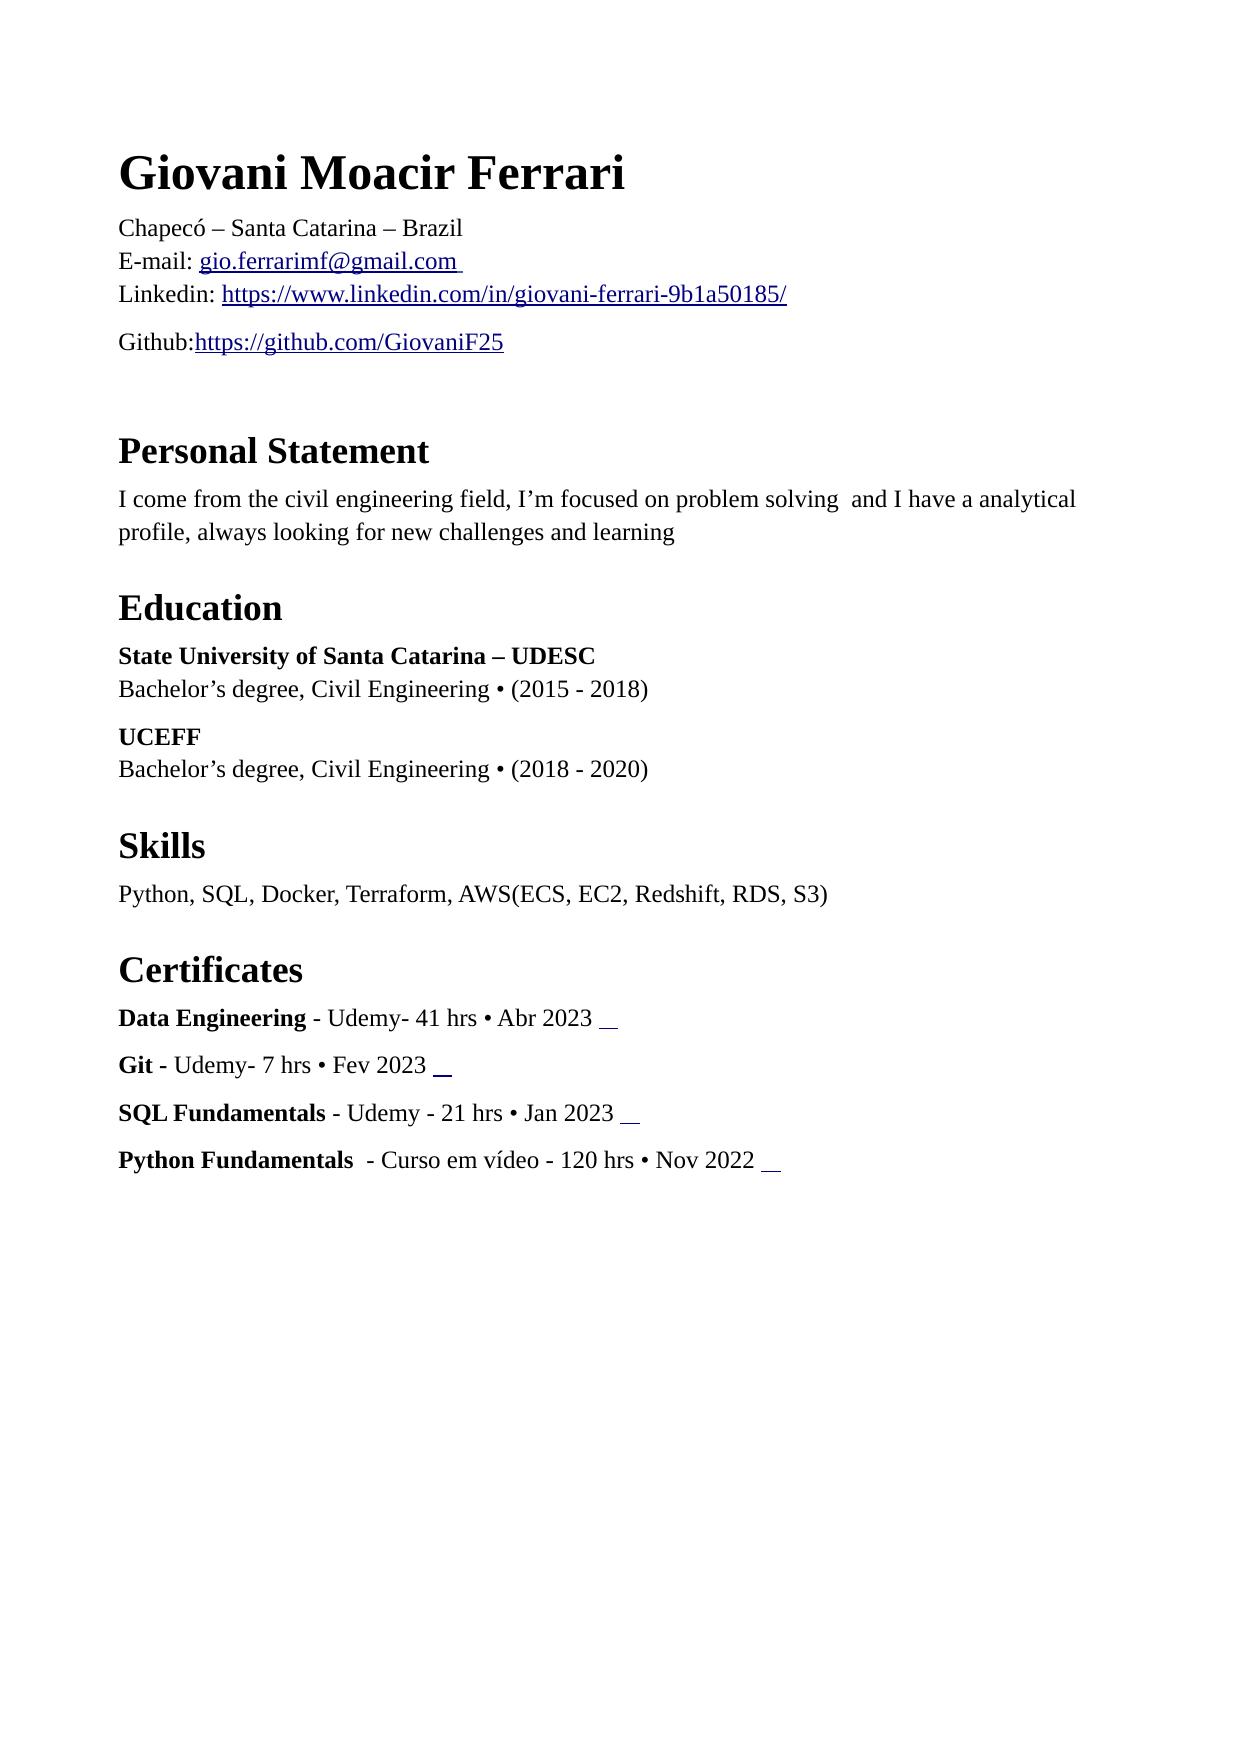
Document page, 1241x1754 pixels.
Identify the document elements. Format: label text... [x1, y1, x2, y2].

subtitle Skills [118, 823, 1122, 866]
subtitle Certificates [118, 947, 1122, 990]
text Git - Udemy- 7 hrs • Fev 2023 📜 [118, 1050, 1122, 1079]
text Github:https://github.com/GiovaniF25 [118, 327, 1122, 388]
text I come from the civil engineering field, I’m focused on problem solving and I have a analytical profile, always looking for new challenges and learning [118, 484, 1122, 546]
text Data Engineering - Udemy- 41 hrs • Abr 2023 📜 [118, 1003, 1122, 1031]
subtitle Personal Statement [118, 428, 1122, 471]
text SQL Fundamentals - Udemy - 21 hrs • Jan 2023 📜 [118, 1098, 1122, 1127]
subtitle Giovani Moacir Ferrari [118, 143, 1122, 201]
subtitle Education [118, 585, 1122, 628]
text Chapecó – Santa Catarina – Brazil E-mail: gio.ferrarimf@gmail.com Linkedin: https://www.linkedin.com/in/giovani-ferrari-9b1a50185/ [118, 213, 1122, 308]
text Python Fundamentals - Curso em vídeo - 120 hrs • Nov 2022 📜 [118, 1146, 1122, 1174]
text State University of Santa Catarina – UDESC Bachelor’s degree, Civil Engineering • (2015 - 2018) [118, 641, 1122, 703]
text Python, SQL, Docker, Terraform, AWS(ECS, EC2, Redshift, RDS, S3) [118, 879, 1122, 907]
text UCEFF Bachelor’s degree, Civil Engineering • (2018 - 2020) [118, 722, 1122, 783]
